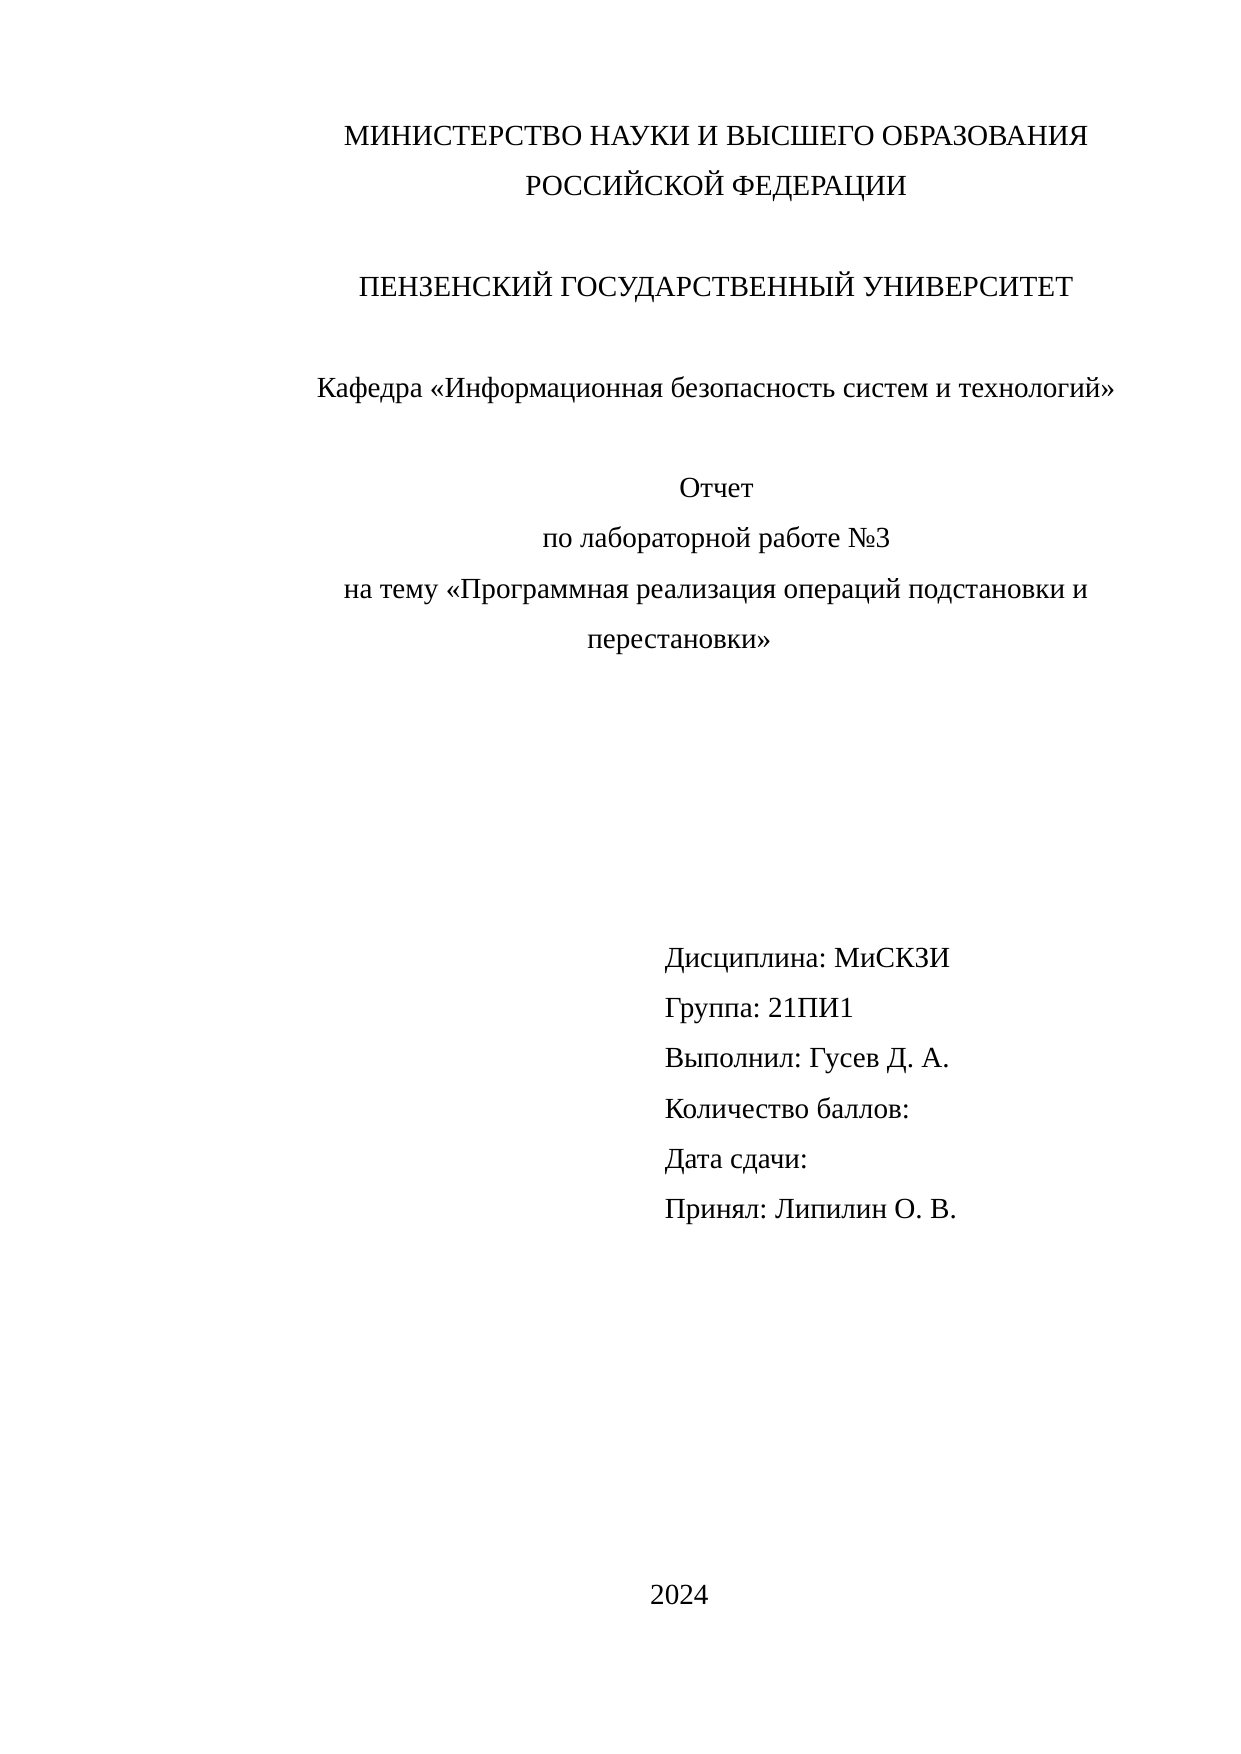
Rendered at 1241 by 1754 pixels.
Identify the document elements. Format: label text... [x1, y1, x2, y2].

text РОССИЙСКОЙ ФЕДЕРАЦИИ [177, 168, 1181, 202]
text Отчет [177, 470, 1181, 504]
text по лабораторной работе №3 [177, 521, 1181, 554]
text Выполнил: Гусев Д. А. [591, 1041, 1181, 1074]
text Дисциплина: МиСКЗИ [591, 940, 1181, 973]
text МИНИСТЕРСТВО НАУКИ И ВЫСШЕГО ОБРАЗОВАНИЯ [177, 118, 1181, 152]
text Количество баллов: [591, 1091, 1181, 1124]
text на тему «Программная реализация операций подстановки и перестановки» [177, 571, 1181, 655]
text ПЕНЗЕНСКИЙ ГОСУДАРСТВЕННЫЙ УНИВЕРСИТЕТ [177, 269, 1181, 303]
text Кафедра «Информационная безопасность систем и технологий» [177, 370, 1181, 403]
text Дата сдачи: [591, 1141, 1181, 1175]
text Принял: Липилин О. В. [591, 1191, 1181, 1225]
text Группа: 21ПИ1 [591, 990, 1181, 1024]
text 2024 [177, 1577, 1181, 1611]
